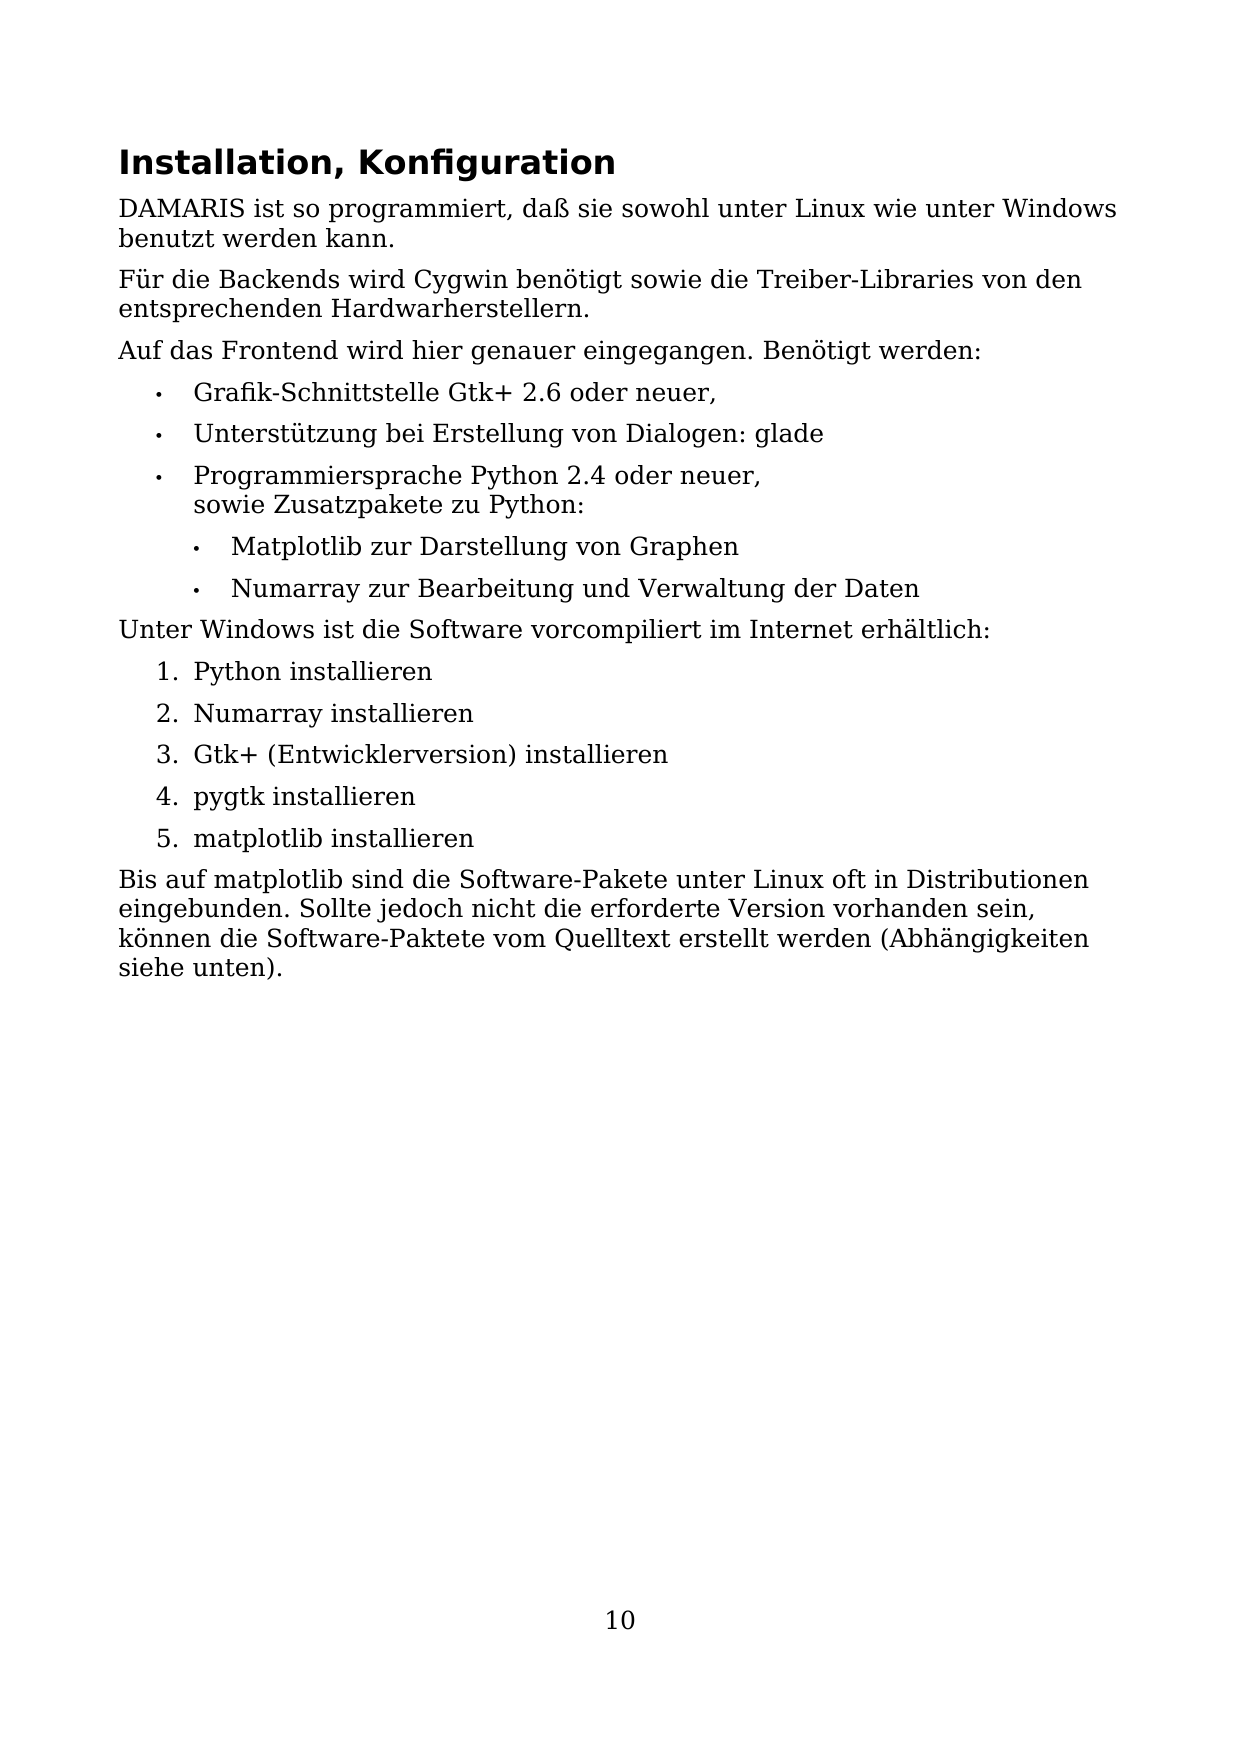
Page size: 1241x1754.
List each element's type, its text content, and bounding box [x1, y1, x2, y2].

list Numarray installieren [156, 699, 1122, 728]
list Grafik-Schnittstelle Gtk+ 2.6 oder neuer, [156, 378, 1122, 407]
list matplotlib installieren [156, 824, 1122, 853]
list Matplotlib zur Darstellung von Graphen [193, 532, 1122, 561]
text Für die Backends wird Cygwin benötigt sowie die Treiber-Libraries von den entsprechenden Hardwarherstellern. [118, 266, 1122, 324]
list Programmiersprache Python 2.4 oder neuer, sowie Zusatzpakete zu Python: [156, 461, 1122, 520]
text Auf das Frontend wird hier genauer eingegangen. Benötigt werden: [118, 336, 1122, 366]
list Python installieren [156, 657, 1122, 686]
subtitle Installation, Konfiguration [118, 143, 1122, 182]
list Unterstützung bei Erstellung von Dialogen: glade [156, 420, 1122, 449]
text Unter Windows ist die Software vorcompiliert im Internet erhältlich: [118, 616, 1122, 645]
list Numarray zur Bearbeitung und Verwaltung der Daten [193, 574, 1122, 603]
list Gtk+ (Entwicklerversion) installieren [156, 741, 1122, 770]
list pygtk installieren [156, 782, 1122, 811]
text DAMARIS ist so programmiert, daß sie sowohl unter Linux wie unter Windows benutzt werden kann. [118, 195, 1122, 253]
text Bis auf matplotlib sind die Software-Pakete unter Linux oft in Distributionen eingebunden. Sollte jedoch nicht die erforderte Version vorhanden sein, können die Software-Paktete vom Quelltext erstellt werden (Abhängigkeiten siehe unten). [118, 866, 1122, 982]
